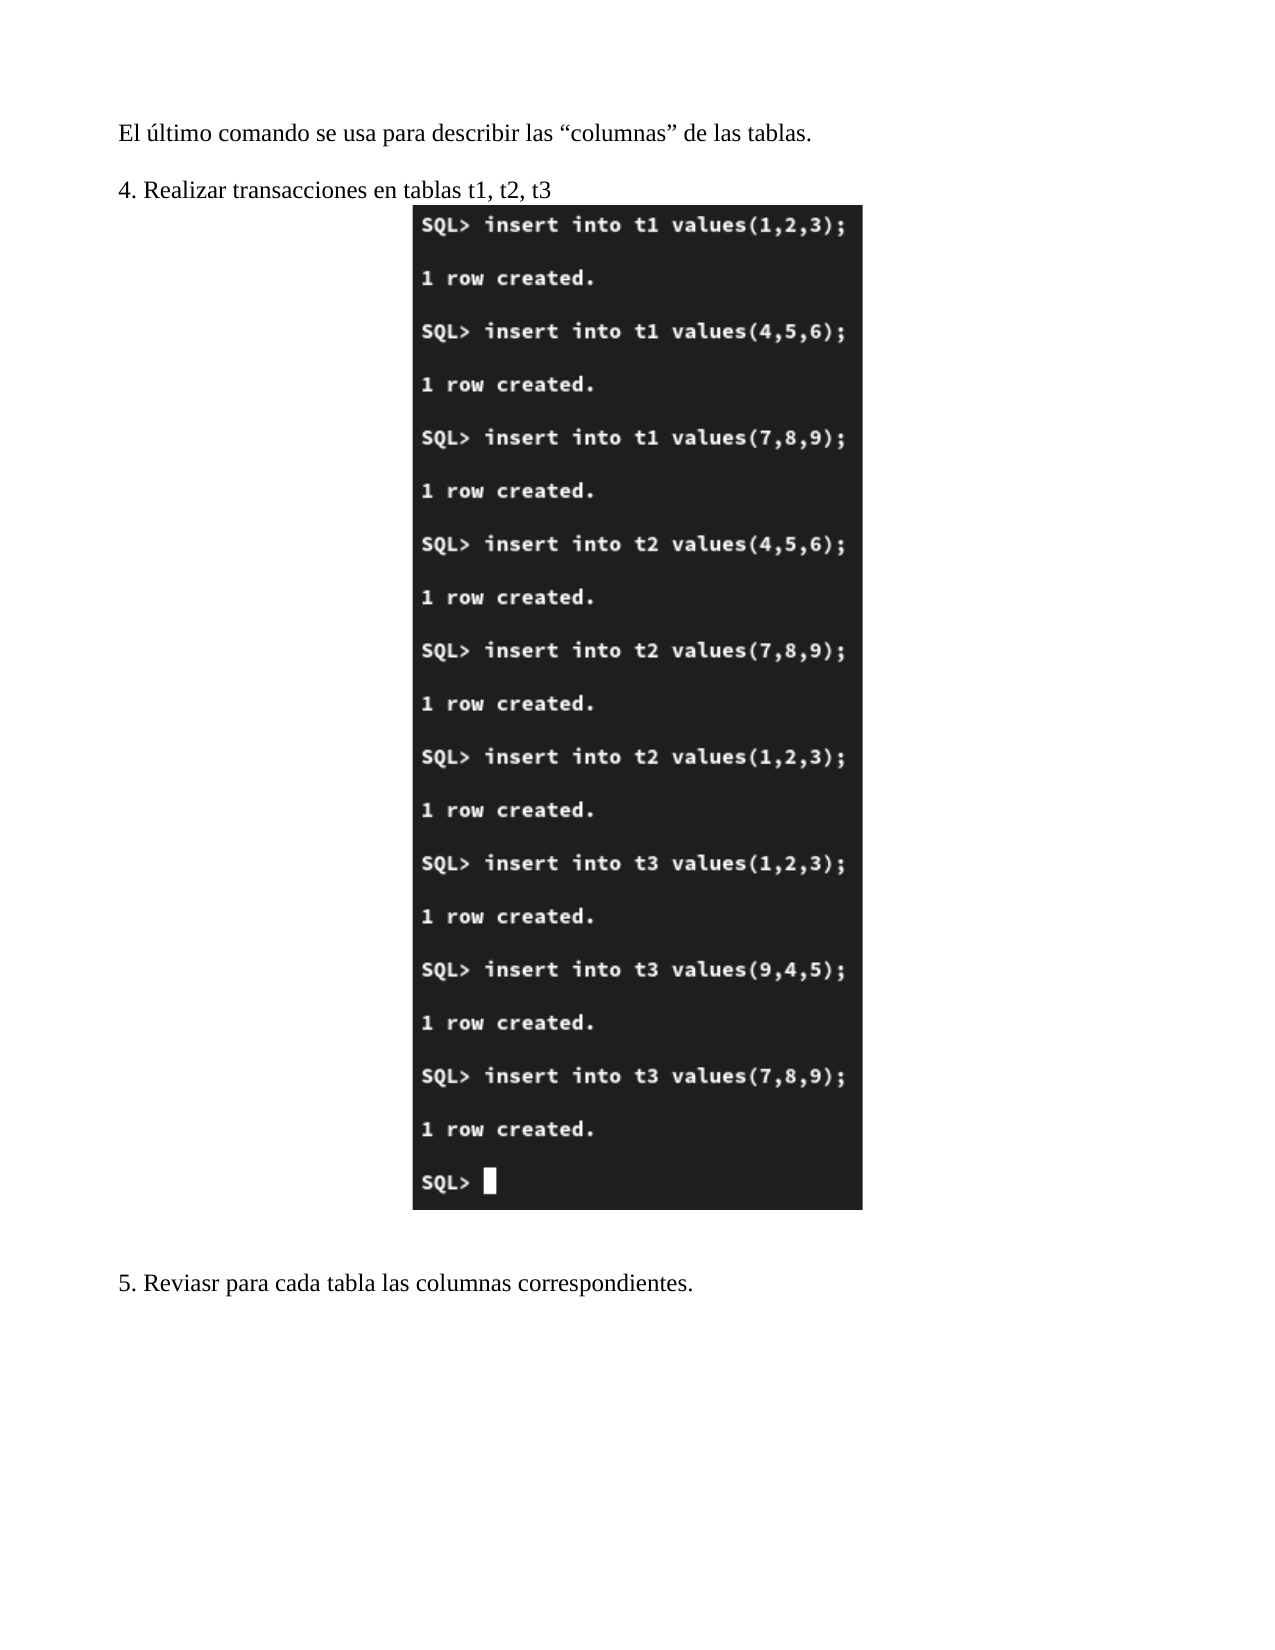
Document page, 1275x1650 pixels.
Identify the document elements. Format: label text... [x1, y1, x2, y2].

picture [412, 205, 863, 1210]
text 5. Reviasr para cada tabla las columnas correspondientes. [118, 1268, 1157, 1297]
text 4. Realizar transacciones en tablas t1, t2, t3 [118, 176, 1157, 204]
text El último comando se usa para describir las “columnas” de las tablas. [118, 118, 1157, 147]
